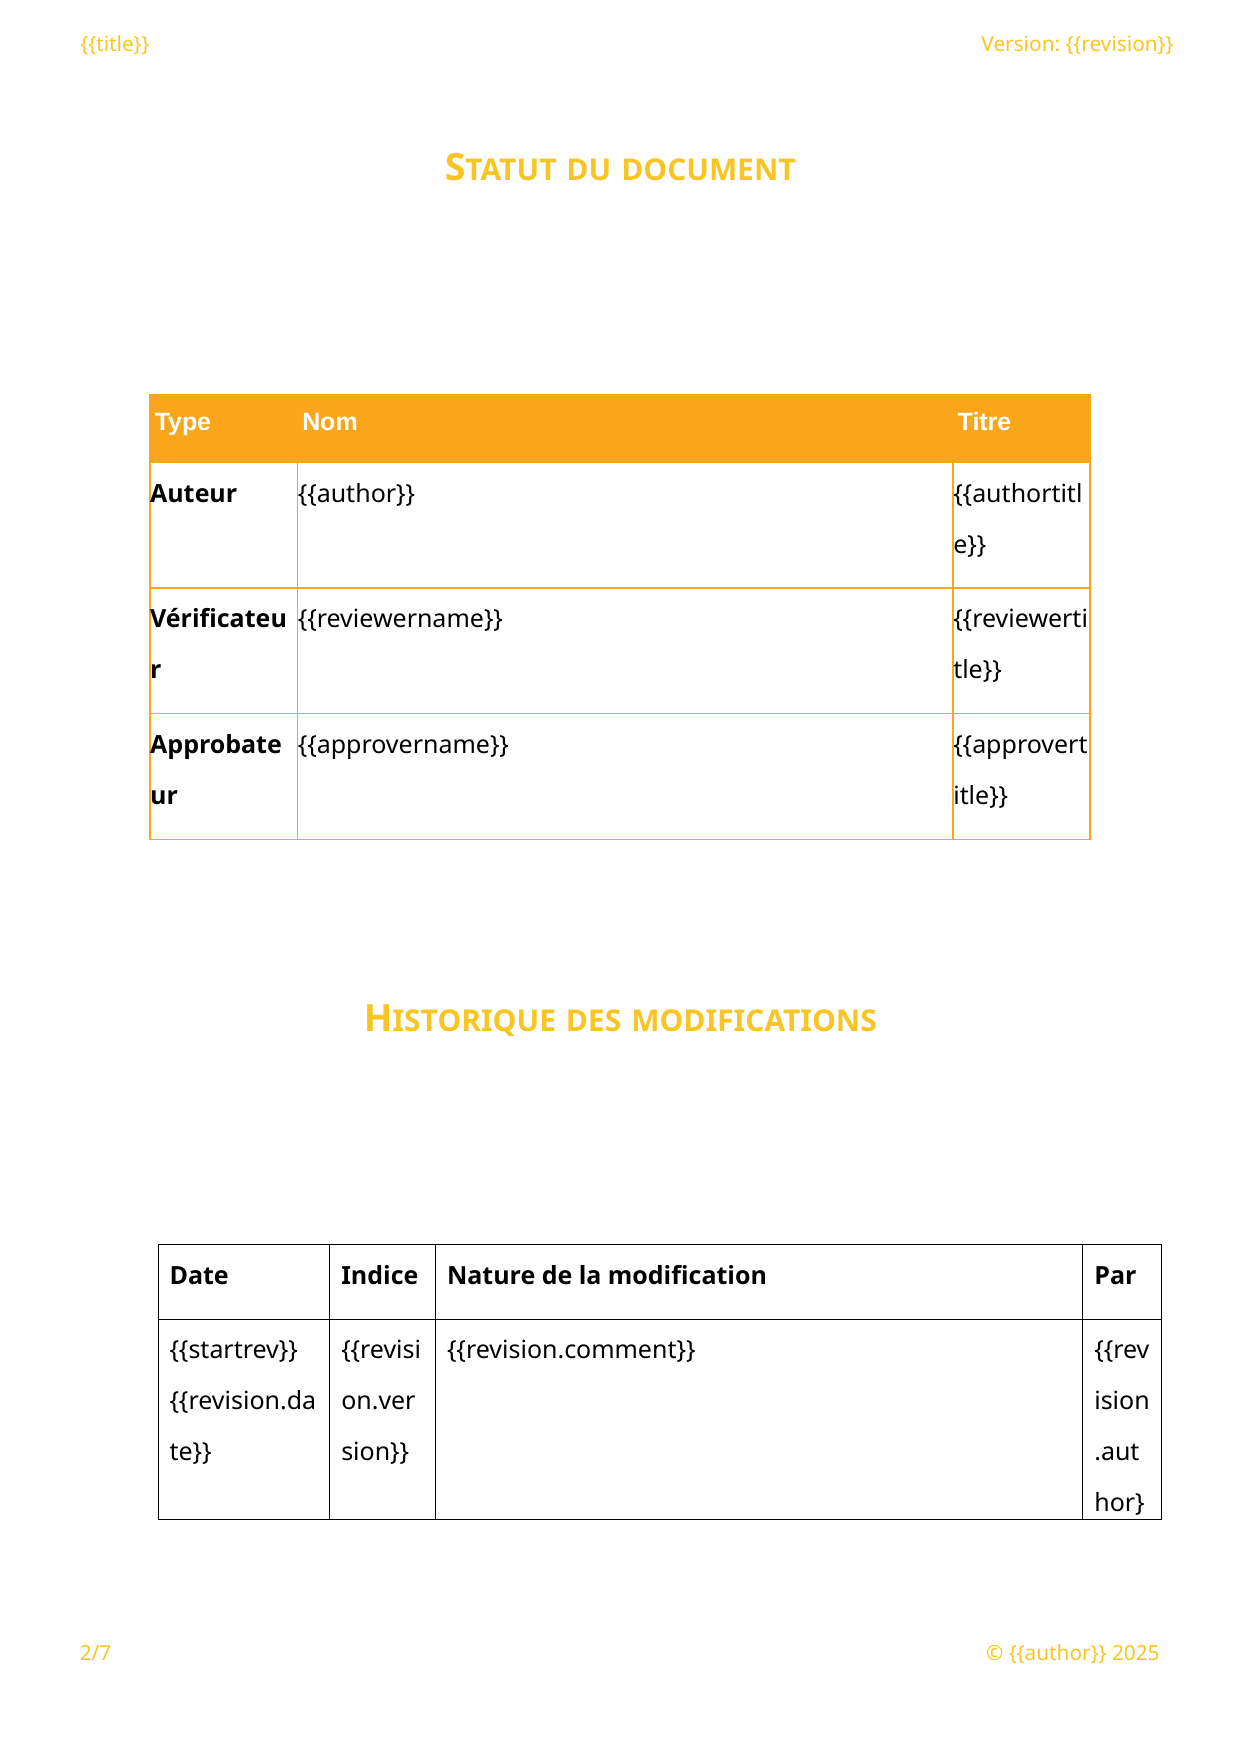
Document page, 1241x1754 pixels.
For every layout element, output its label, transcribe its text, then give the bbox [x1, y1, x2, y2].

table_cell {{author}} [298, 463, 952, 587]
table_cell {{revision.author} [1083, 1320, 1161, 1519]
table_cell {{reviewername}} [298, 589, 952, 713]
table_cell Vérificateur [151, 589, 297, 713]
table_header Titre [953, 395, 1089, 463]
table_cell {{approvertitle}} [954, 714, 1089, 838]
table_header Indice [330, 1245, 435, 1318]
title Historique des modifications [150, 992, 1090, 1043]
title Statut du document [150, 141, 1090, 192]
table_header Nature de la modification [436, 1245, 1082, 1318]
table_cell Approbateur [151, 714, 297, 838]
table_cell {{revision.comment}} [436, 1320, 1082, 1519]
table_cell Auteur [151, 463, 297, 587]
table_cell {{startrev}}{{revision.date}} [159, 1320, 329, 1519]
table_cell {{revision.version}} [330, 1320, 435, 1519]
table_header Par [1083, 1245, 1161, 1318]
table_header Nom [298, 395, 953, 463]
table_header Date [159, 1245, 329, 1318]
table_header Type [151, 395, 298, 463]
table_cell {{authortitle}} [954, 463, 1089, 587]
table_cell {{approvername}} [298, 714, 952, 838]
table_cell {{reviewertitle}} [954, 589, 1089, 713]
